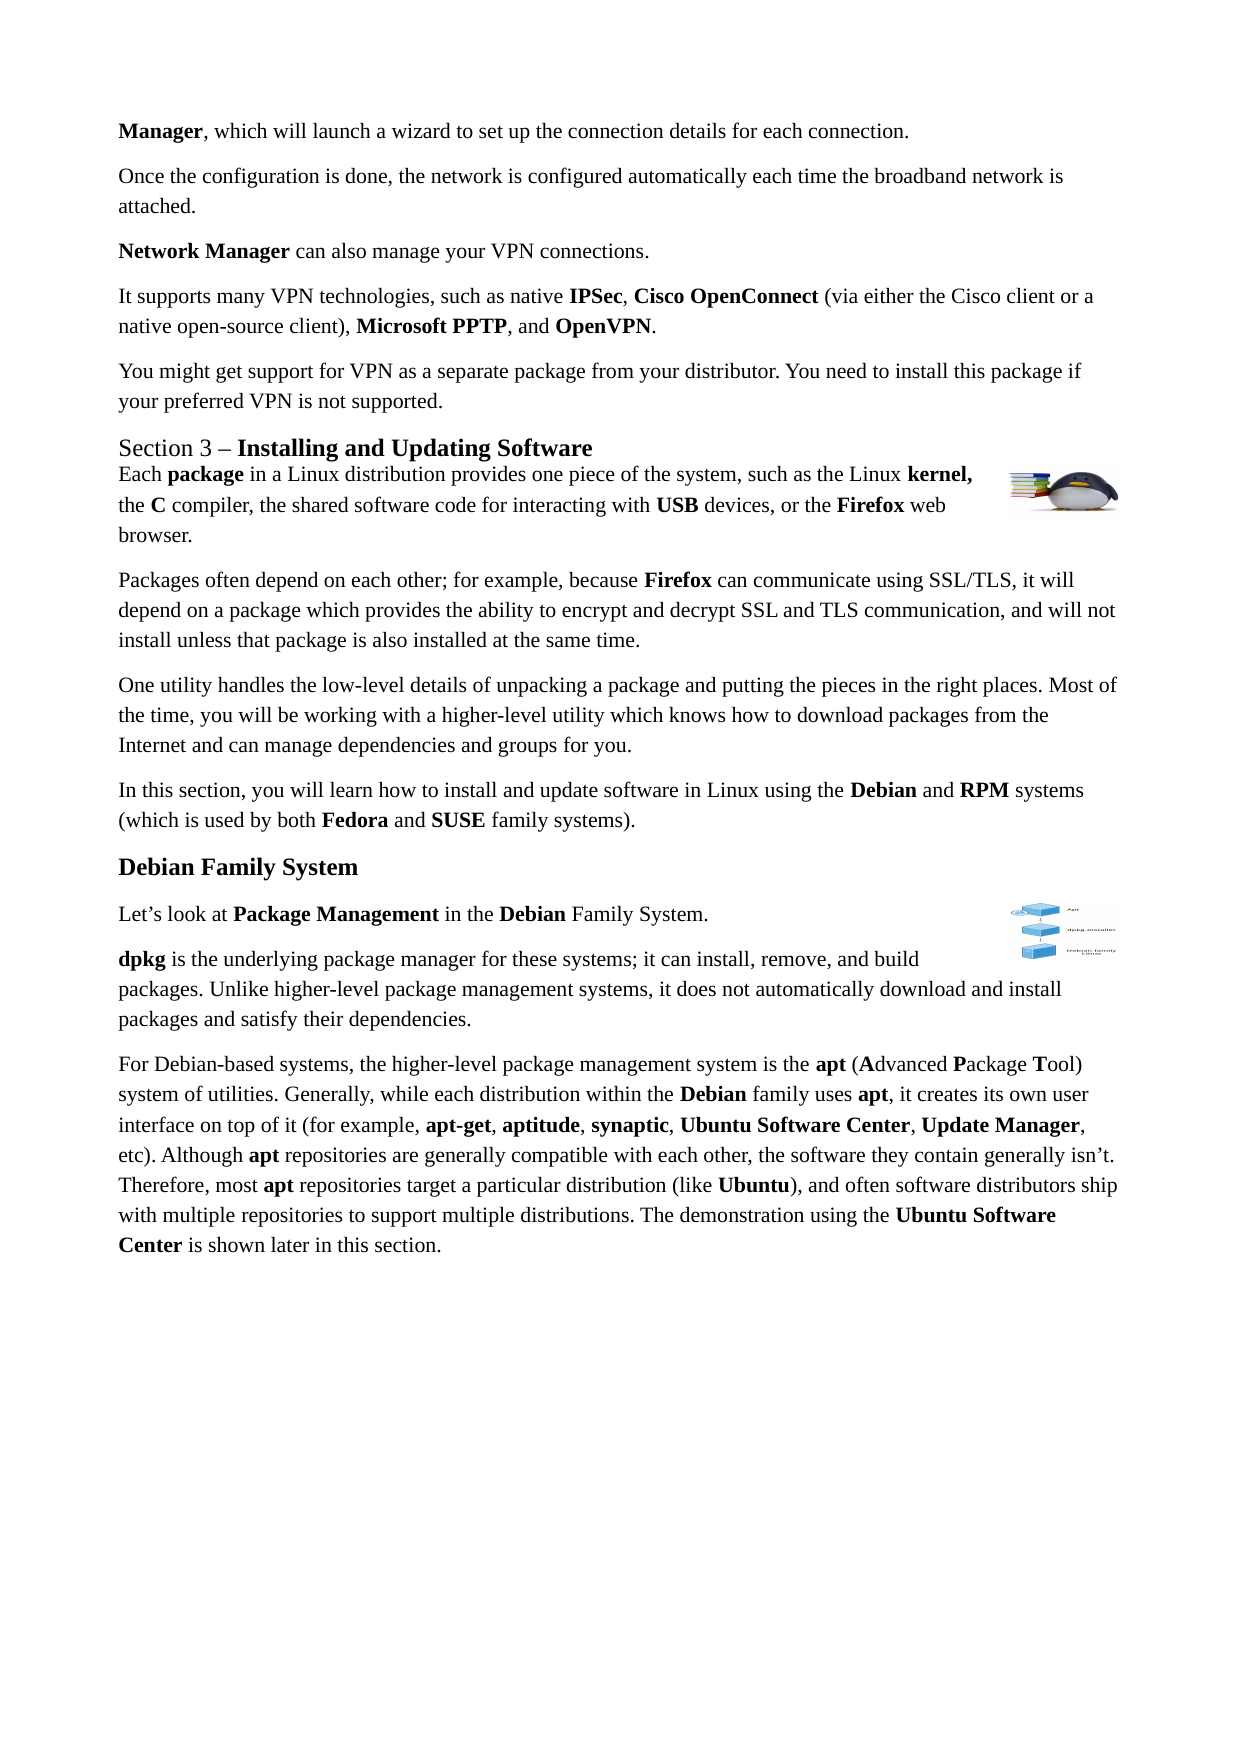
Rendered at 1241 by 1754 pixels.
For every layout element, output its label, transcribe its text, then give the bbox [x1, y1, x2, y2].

text Manager, which will launch a wizard to set up the connection details for each connection. [118, 118, 1122, 143]
text One utility handles the low-level details of unpacking a package and putting the pieces in the right places. Most of the time, you will be working with a higher-level utility which knows how to download packages from the Internet and can manage dependencies and groups for you. [118, 672, 1122, 757]
picture [1004, 901, 1123, 961]
text Let’s look at Package Management in the Debian Family System. [118, 901, 1004, 926]
text Network Manager can also manage your VPN connections. [118, 238, 1122, 263]
text Once the configuration is done, the network is configured automatically each time the broadband network is attached. [118, 163, 1122, 218]
text Section 3 – Installing and Updating Software [118, 433, 1122, 461]
text It supports many VPN technologies, such as native IPSec, Cisco OpenConnect (via either the Cisco client or a native open-source client), Microsoft PPTP, and OpenVPN. [118, 283, 1122, 338]
picture [1004, 461, 1123, 521]
text dpkg is the underlying package manager for these systems; it can install, remove, and build packages. Unlike higher-level package management systems, it does not automatically download and install packages and satisfy their dependencies. [118, 946, 1122, 1032]
text Packages often depend on each other; for example, because Firefox can communicate using SSL/TLS, it will depend on a package which provides the ability to encrypt and decrypt SSL and TLS communication, and will not install unless that package is also installed at the same time. [118, 567, 1122, 652]
text For Debian-based systems, the higher-level package management system is the apt (Advanced Package Tool) system of utilities. Generally, while each distribution within the Debian family uses apt, it creates its own user interface on top of it (for example, apt-get, aptitude, synaptic, Ubuntu Software Center, Update Manager, etc). Although apt repositories are generally compatible with each other, the software they contain generally isn’t. Therefore, most apt repositories target a particular distribution (like Ubuntu), and often software distributors ship with multiple repositories to support multiple distributions. The demonstration using the Ubuntu Software Center is shown later in this section. [118, 1051, 1122, 1258]
text Each package in a Linux distribution provides one piece of the system, such as the Linux kernel, the C compiler, the shared software code for interacting with USB devices, or the Firefox web browser. [118, 461, 1122, 547]
text You might get support for VPN as a separate package from your distributor. You need to install this package if your preferred VPN is not supported. [118, 358, 1122, 413]
text In this section, you will learn how to install and update software in Linux using the Debian and RPM systems (which is used by both Fedora and SUSE family systems). [118, 777, 1122, 832]
text Debian Family System [118, 852, 1122, 881]
